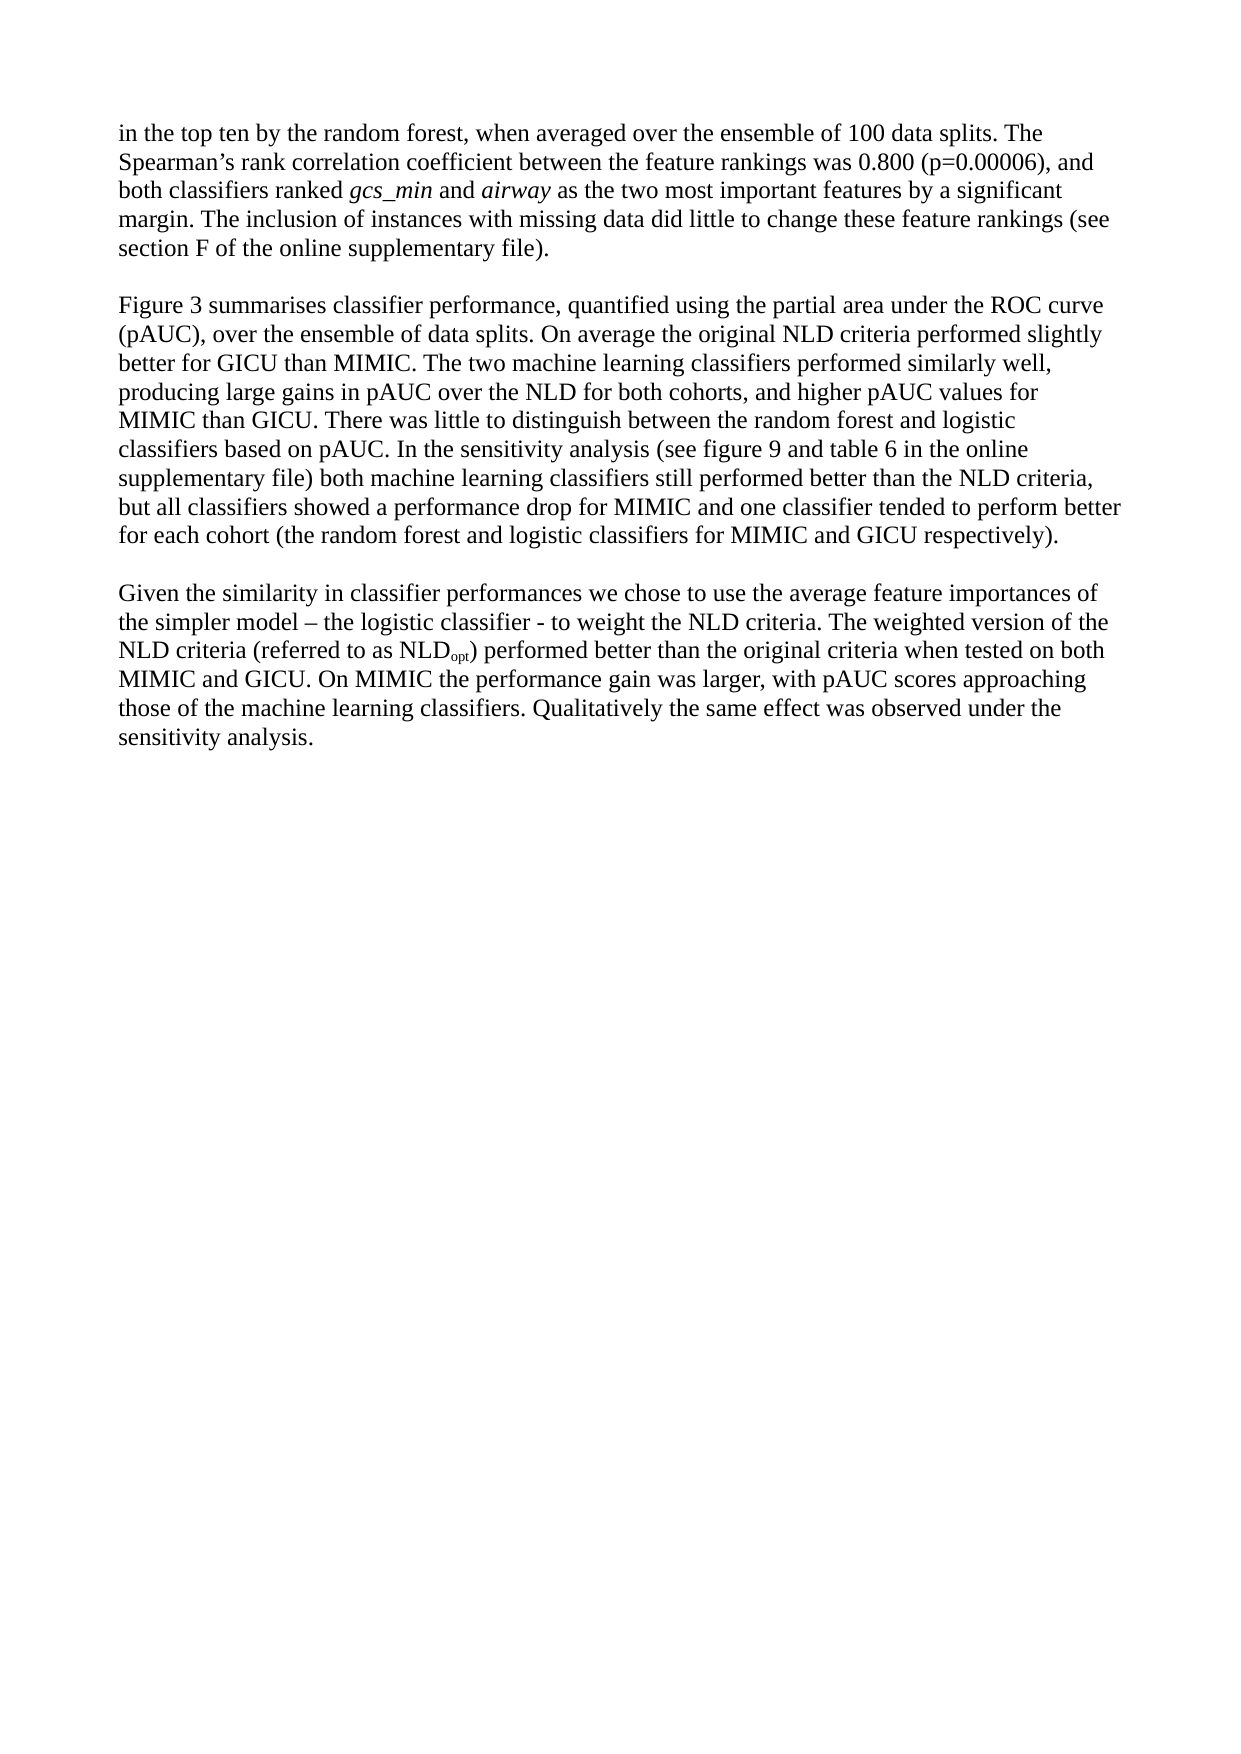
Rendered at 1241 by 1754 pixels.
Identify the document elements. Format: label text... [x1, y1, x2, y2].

text Figure 3 summarises classifier performance, quantified using the partial area under the ROC curve (pAUC), over the ensemble of data splits. On average the original NLD criteria performed slightly better for GICU than MIMIC. The two machine learning classifiers performed similarly well, producing large gains in pAUC over the NLD for both cohorts, and higher pAUC values for MIMIC than GICU. There was little to distinguish between the random forest and logistic classifiers based on pAUC. In the sensitivity analysis (see figure 9 and table 6 in the online supplementary file) both machine learning classifiers still performed better than the NLD criteria, but all classifiers showed a performance drop for MIMIC and one classifier tended to perform better for each cohort (the random forest and logistic classifiers for MIMIC and GICU respectively). [118, 291, 1122, 549]
text in the top ten by the random forest, when averaged over the ensemble of 100 data splits. The Spearman’s rank correlation coefficient between the feature rankings was 0.800 (p=0.00006), and both classifiers ranked gcs_min and airway as the two most important features by a significant margin. The inclusion of instances with missing data did little to change these feature rankings (see section F of the online supplementary file). [118, 118, 1122, 262]
text Given the similarity in classifier performances we chose to use the average feature importances of the simpler model – the logistic classifier - to weight the NLD criteria. The weighted version of the NLD criteria (referred to as NLDopt) performed better than the original criteria when tested on both MIMIC and GICU. On MIMIC the performance gain was larger, with pAUC scores approaching those of the machine learning classifiers. Qualitatively the same effect was observed under the sensitivity analysis. [118, 578, 1122, 751]
